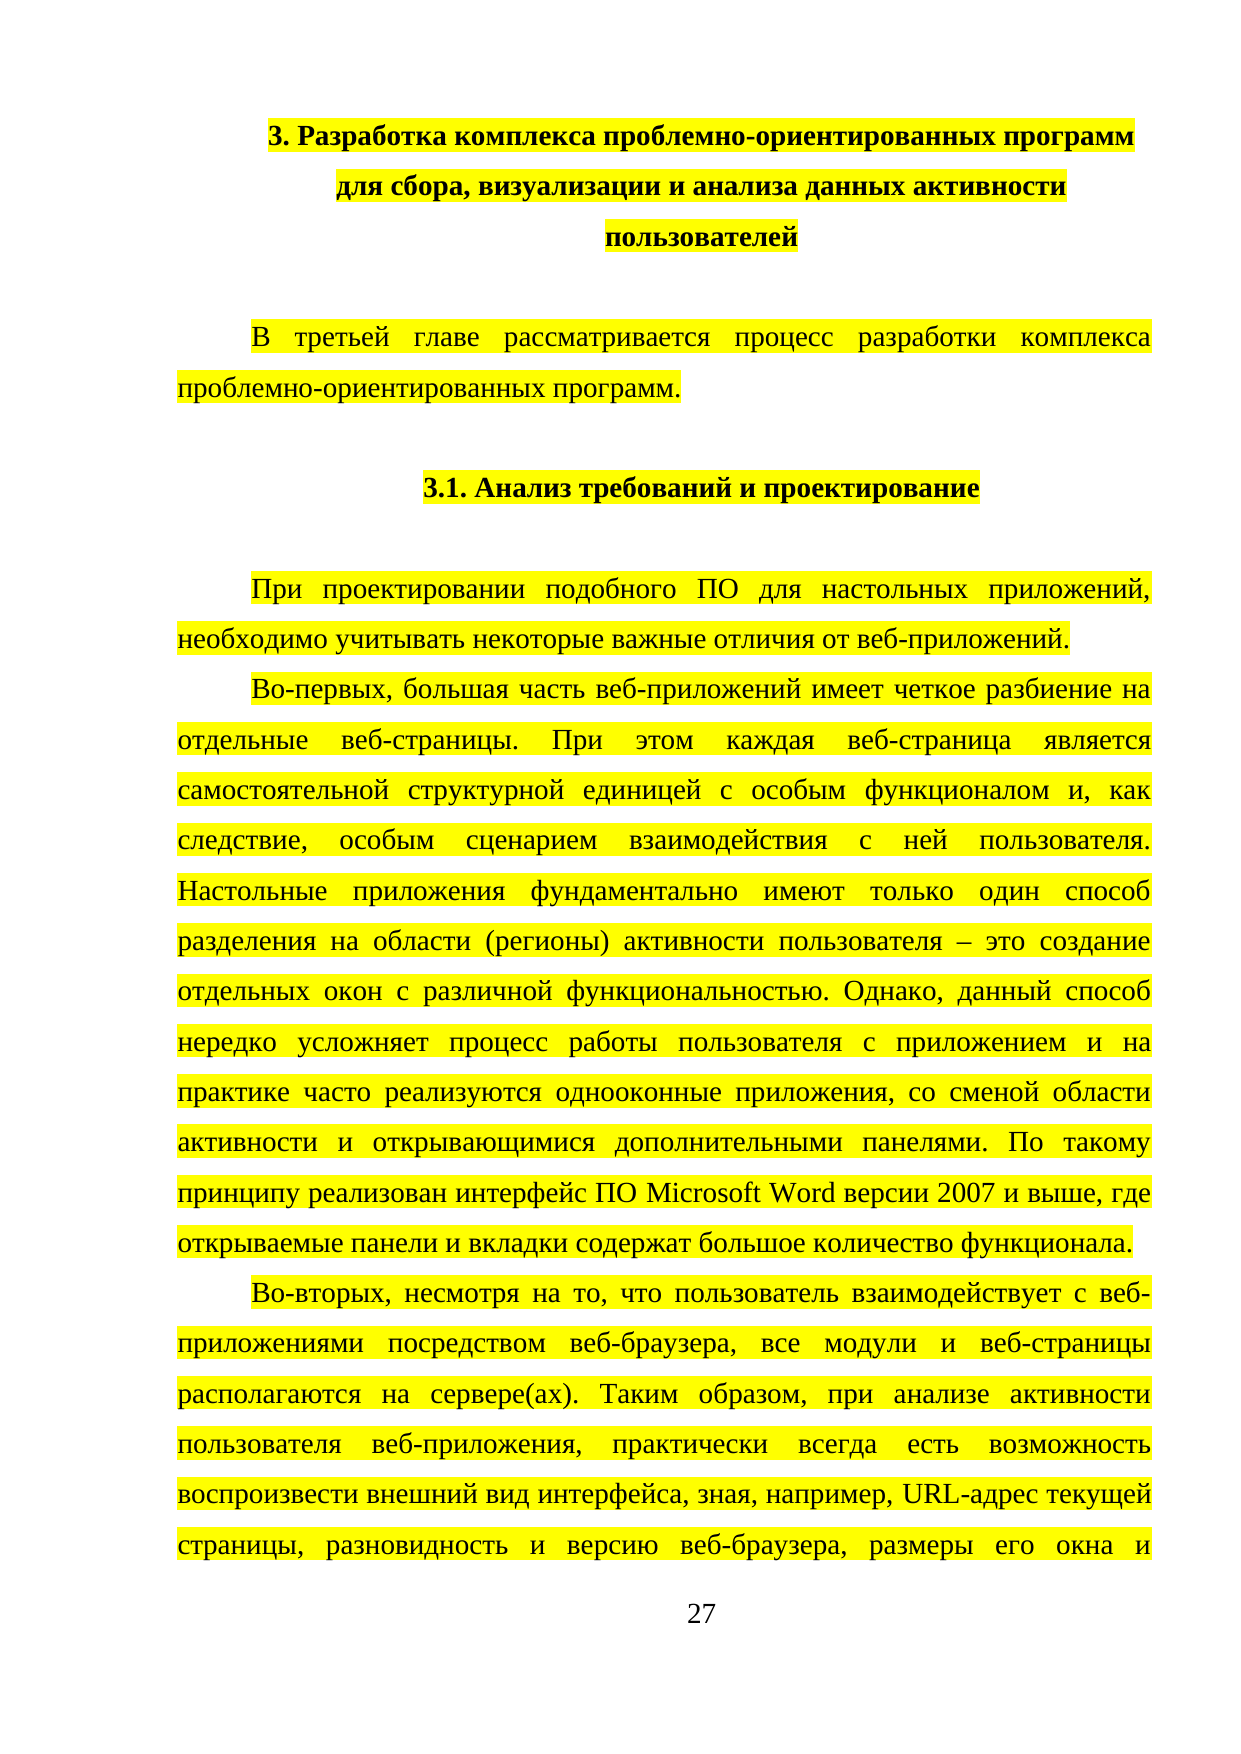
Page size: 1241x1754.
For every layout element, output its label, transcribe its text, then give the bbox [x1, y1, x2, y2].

text В третьей главе рассматривается процесс разработки комплекса проблемно-ориентированных программ. [177, 319, 1152, 403]
text При проектировании подобного ПО для настольных приложений, необходимо учитывать некоторые важные отличия от веб-приложений. [177, 571, 1152, 655]
subtitle 3.1. Анализ требований и проектирование [251, 470, 1152, 504]
text Во-вторых, несмотря на то, что пользователь взаимодействует с веб-приложениями посредством веб-браузера, все модули и веб-страницы располагаются на сервере(ах). Таким образом, при анализе активности пользователя веб-приложения, практически всегда есть возможность воспроизвести внешний вид интерфейса, зная, например, URL-адрес текущей страницы, разновидность и версию веб-браузера, размеры его окна и [177, 1275, 1152, 1560]
text Во-первых, большая часть веб-приложений имеет четкое разбиение на отдельные веб-страницы. При этом каждая веб-страница является самостоятельной структурной единицей с особым функционалом и, как следствие, особым сценарием взаимодействия с ней пользователя. Настольные приложения фундаментально имеют только один способ разделения на области (регионы) активности пользователя – это создание отдельных окон с различной функциональностью. Однако, данный способ нередко усложняет процесс работы пользователя с приложением и на практике часто реализуются однооконные приложения, со сменой области активности и открывающимися дополнительными панелями. По такому принципу реализован интерфейс ПО Microsoft Word версии 2007 и выше, где открываемые панели и вкладки содержат большое количество функционала. [177, 672, 1152, 1258]
subtitle 3. Разработка комплекса проблемно-ориентированных программ для сбора, визуализации и анализа данных активности пользователей [251, 118, 1152, 252]
